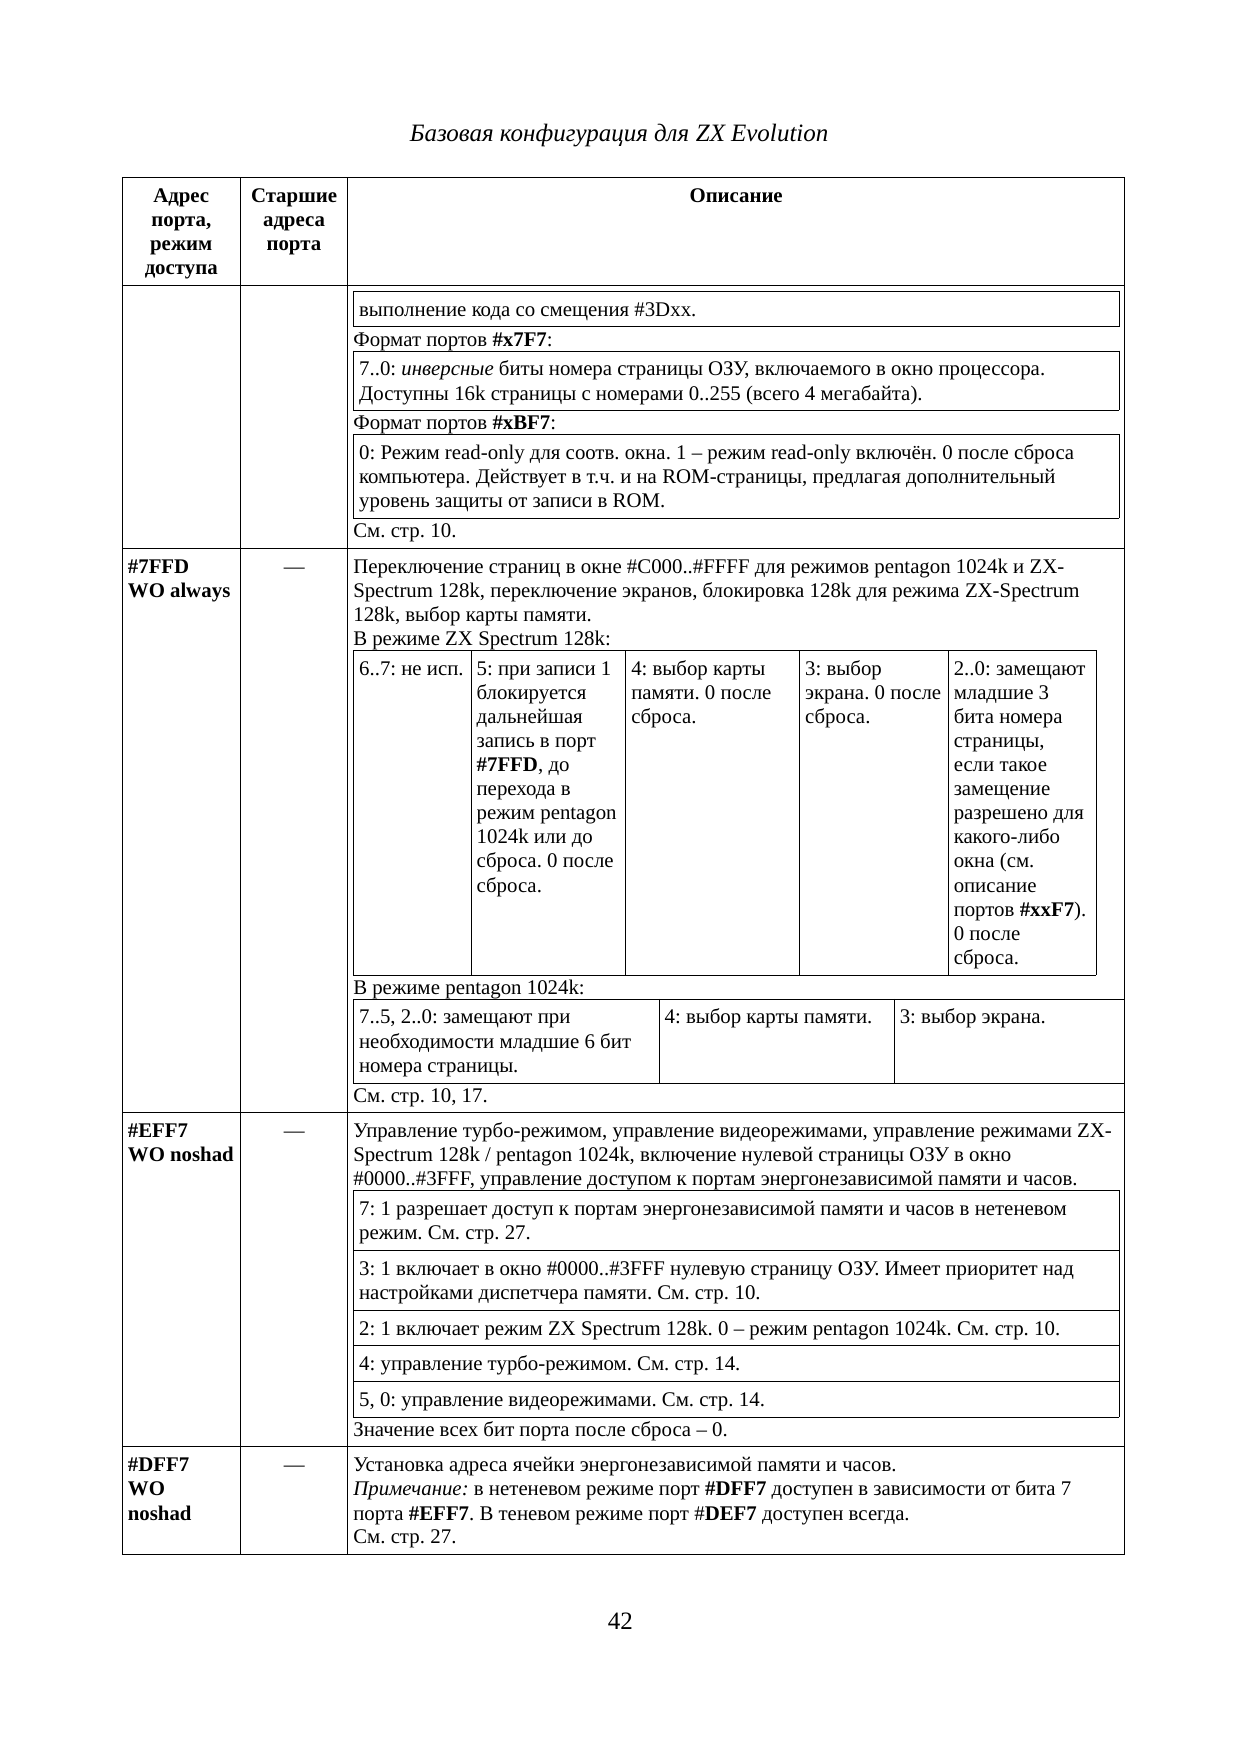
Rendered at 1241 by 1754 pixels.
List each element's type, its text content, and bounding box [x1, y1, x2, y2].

table_header 2..0: замещают младшие 3 бита номера страницы, если такое замещение разрешено для какого-либо окна (см. описание портов #xxF7). 0 после сброса. [949, 651, 1096, 974]
table_header Старшие адреса порта [241, 178, 347, 285]
table_header 7..5, 2..0: замещают при необходимости младшие 6 бит номера страницы. [354, 1000, 659, 1082]
table_header 4: выбор карты памяти. [660, 1000, 894, 1082]
table_cell Управление турбо-режимом, управление видеорежимами, управление режимами ZX-Spectrum 128k / pentagon 1024k, включение нулевой страницы ОЗУ в окно #0000..#3FFF, управление доступом к портам энергонезависимой памяти и часов. Значение всех бит порта после сброса – 0. [348, 1113, 1124, 1446]
table_cell ― [241, 1113, 347, 1446]
table_cell [241, 286, 347, 548]
table_cell #7FFD WO always [123, 549, 240, 1112]
table_header 6..7: не исп. [354, 651, 471, 974]
table_header 3: выбор экрана. [895, 1000, 1124, 1082]
table_header Адрес порта, режим доступа [123, 178, 240, 285]
table_header 0: Режим read-only для соотв. окна. 1 – режим read-only включён. 0 после сброса компьютера. Действует в т.ч. и на ROM-страницы, предлагая дополнительный уровень защиты от записи в ROM. [354, 435, 1119, 518]
table_cell Переключение страниц в окне #C000..#FFFF для режимов pentagon 1024k и ZX-Spectrum 128k, переключение экранов, блокировка 128k для режима ZX-Spectrum 128k, выбор карты памяти. В режиме ZX Spectrum 128k: В режиме pentagon 1024k: См. стр. 10, 17. [348, 549, 1124, 1112]
table_cell 2: 1 включает режим ZX Spectrum 128k. 0 – режим pentagon 1024k. См. cтр. 10. [354, 1311, 1119, 1345]
table_header Описание [348, 178, 1124, 285]
table_cell ― [241, 549, 347, 1112]
table_cell #DFF7 WO noshad [123, 1447, 240, 1554]
table_header 7..0: инверсные биты номера страницы ОЗУ, включаемого в окно процессора. Доступны 16k страницы с номерами 0..255 (всего 4 мегабайта). [354, 352, 1119, 410]
table_cell ― [241, 1447, 347, 1554]
table_cell Установка адреса ячейки энергонезависимой памяти и часов. Примечание: в нетеневом режиме порт #DFF7 доступен в зависимости от бита 7 порта #EFF7. В теневом режиме порт #DEF7 доступен всегда. См. стр. 27. [348, 1447, 1124, 1554]
table_cell #EFF7 WO noshad [123, 1113, 240, 1446]
table_header 4: выбор карты памяти. 0 после сброса. [626, 651, 799, 974]
table_cell 3: 1 включает в окно #0000..#3FFF нулевую страницу ОЗУ. Имеет приоритет над настройками диспетчера памяти. См. стр. 10. [354, 1251, 1119, 1310]
table_cell выполнение кода со смещения #3Dxx. [354, 292, 1119, 326]
table_header 7: 1 разрешает доступ к портам энергонезависимой памяти и часов в нетеневом режим. См. стр. 27. [354, 1191, 1119, 1250]
table_cell Формат портов #x7F7: Формат портов #xBF7: См. стр. 10. [348, 286, 1124, 548]
table_cell 5, 0: управление видеорежимами. См. стр. 14. [354, 1382, 1119, 1417]
table_cell [123, 286, 240, 548]
table_header 3: выбор экрана. 0 после сброса. [800, 651, 948, 974]
table_cell 4: управление турбо-режимом. См. стр. 14. [354, 1346, 1119, 1381]
table_header 5: при записи 1 блокируется дальнейшая запись в порт #7FFD, до перехода в режим pentagon 1024k или до сброса. 0 после сброса. [472, 651, 625, 974]
